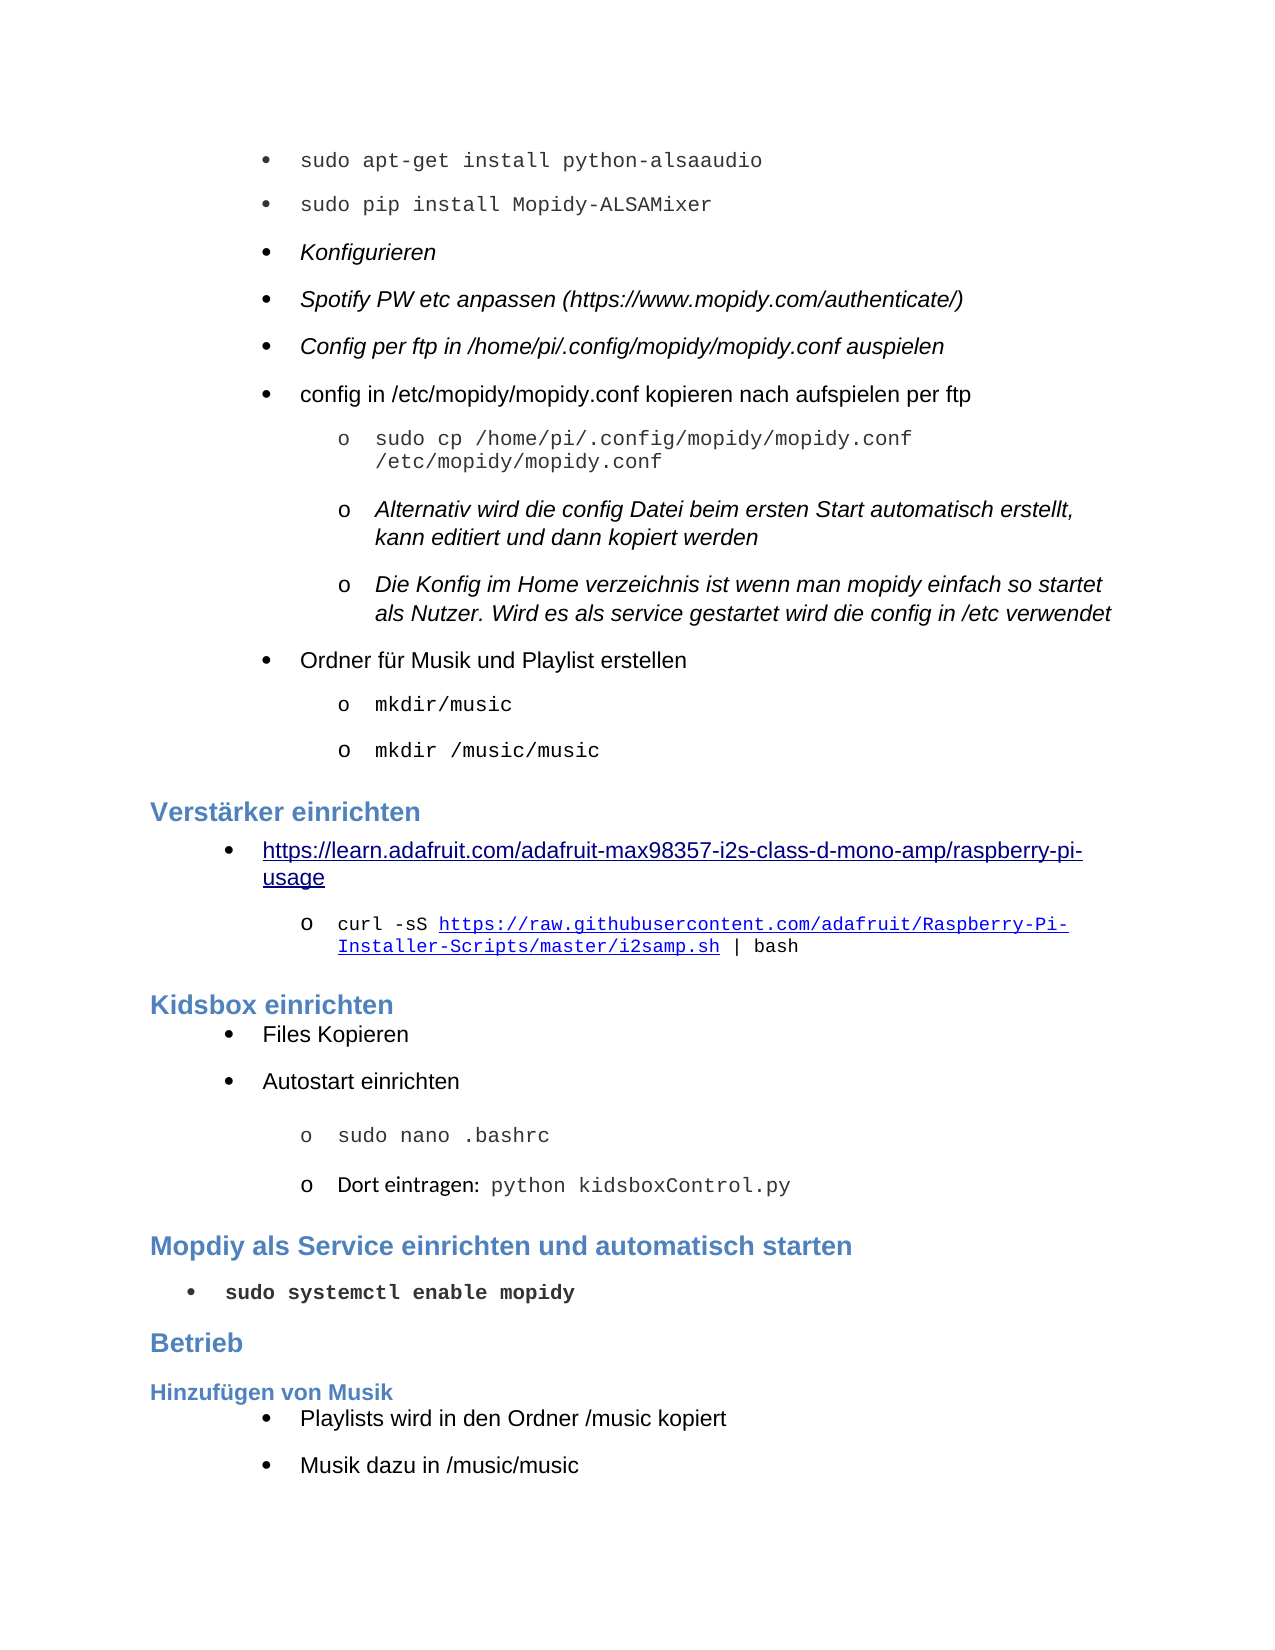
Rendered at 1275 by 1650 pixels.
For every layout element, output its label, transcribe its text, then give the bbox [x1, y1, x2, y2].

list Playlists wird in den Ordner /music kopiert [262, 1405, 1125, 1432]
list curl -sS https://raw.githubusercontent.com/adafruit/Raspberry-Pi-Installer-Scripts/master/i2samp.sh | bash [300, 911, 1125, 958]
list mkdir/music [337, 694, 1125, 718]
list Ordner für Musik und Playlist erstellen [262, 647, 1125, 673]
list Konfigurieren [262, 239, 1125, 265]
list Spotify PW etc anpassen (https://www.mopidy.com/authenticate/) [262, 286, 1125, 312]
list Musik dazu in /music/music [262, 1452, 1125, 1479]
list Alternativ wird die config Datei beim ersten Start automatisch erstellt, kann editiert und dann kopiert werden [337, 496, 1125, 551]
subtitle Hinzufügen von Musik [150, 1379, 1125, 1405]
list sudo pip install Mopidy-ALSAMixer [262, 194, 1125, 218]
subtitle Mopdiy als Service einrichten und automatisch starten [150, 1230, 1125, 1262]
list Die Konfig im Home verzeichnis ist wenn man mopidy einfach so startet als Nutzer. Wird es als service gestartet wird die config in /etc verwendet [337, 571, 1125, 626]
subtitle Kidsbox einrichten [150, 989, 1125, 1021]
subtitle Betrieb [150, 1327, 1125, 1358]
list Files Kopieren [225, 1021, 1125, 1047]
list sudo apt-get install python-alsaaudio [262, 150, 1125, 174]
list sudo cp /home/pi/.config/mopidy/mopidy.conf /etc/mopidy/mopidy.conf [337, 428, 1125, 475]
list sudo nano .bashrc [300, 1125, 1125, 1149]
list Config per ftp in /home/pi/.config/mopidy/mopidy.conf auspielen [262, 333, 1125, 360]
list Dort eintragen: python kidsboxControl.py [300, 1170, 1125, 1199]
list mkdir /music/music [337, 738, 1125, 764]
list config in /etc/mopidy/mopidy.conf kopieren nach aufspielen per ftp [262, 381, 1125, 407]
list https://learn.adafruit.com/adafruit-max98357-i2s-class-d-mono-amp/raspberry-pi-usage [225, 837, 1125, 890]
subtitle Verstärker einrichten [150, 796, 1125, 827]
subtitle sudo systemctl enable mopidy [187, 1282, 1125, 1306]
list Autostart einrichten [225, 1068, 1125, 1094]
